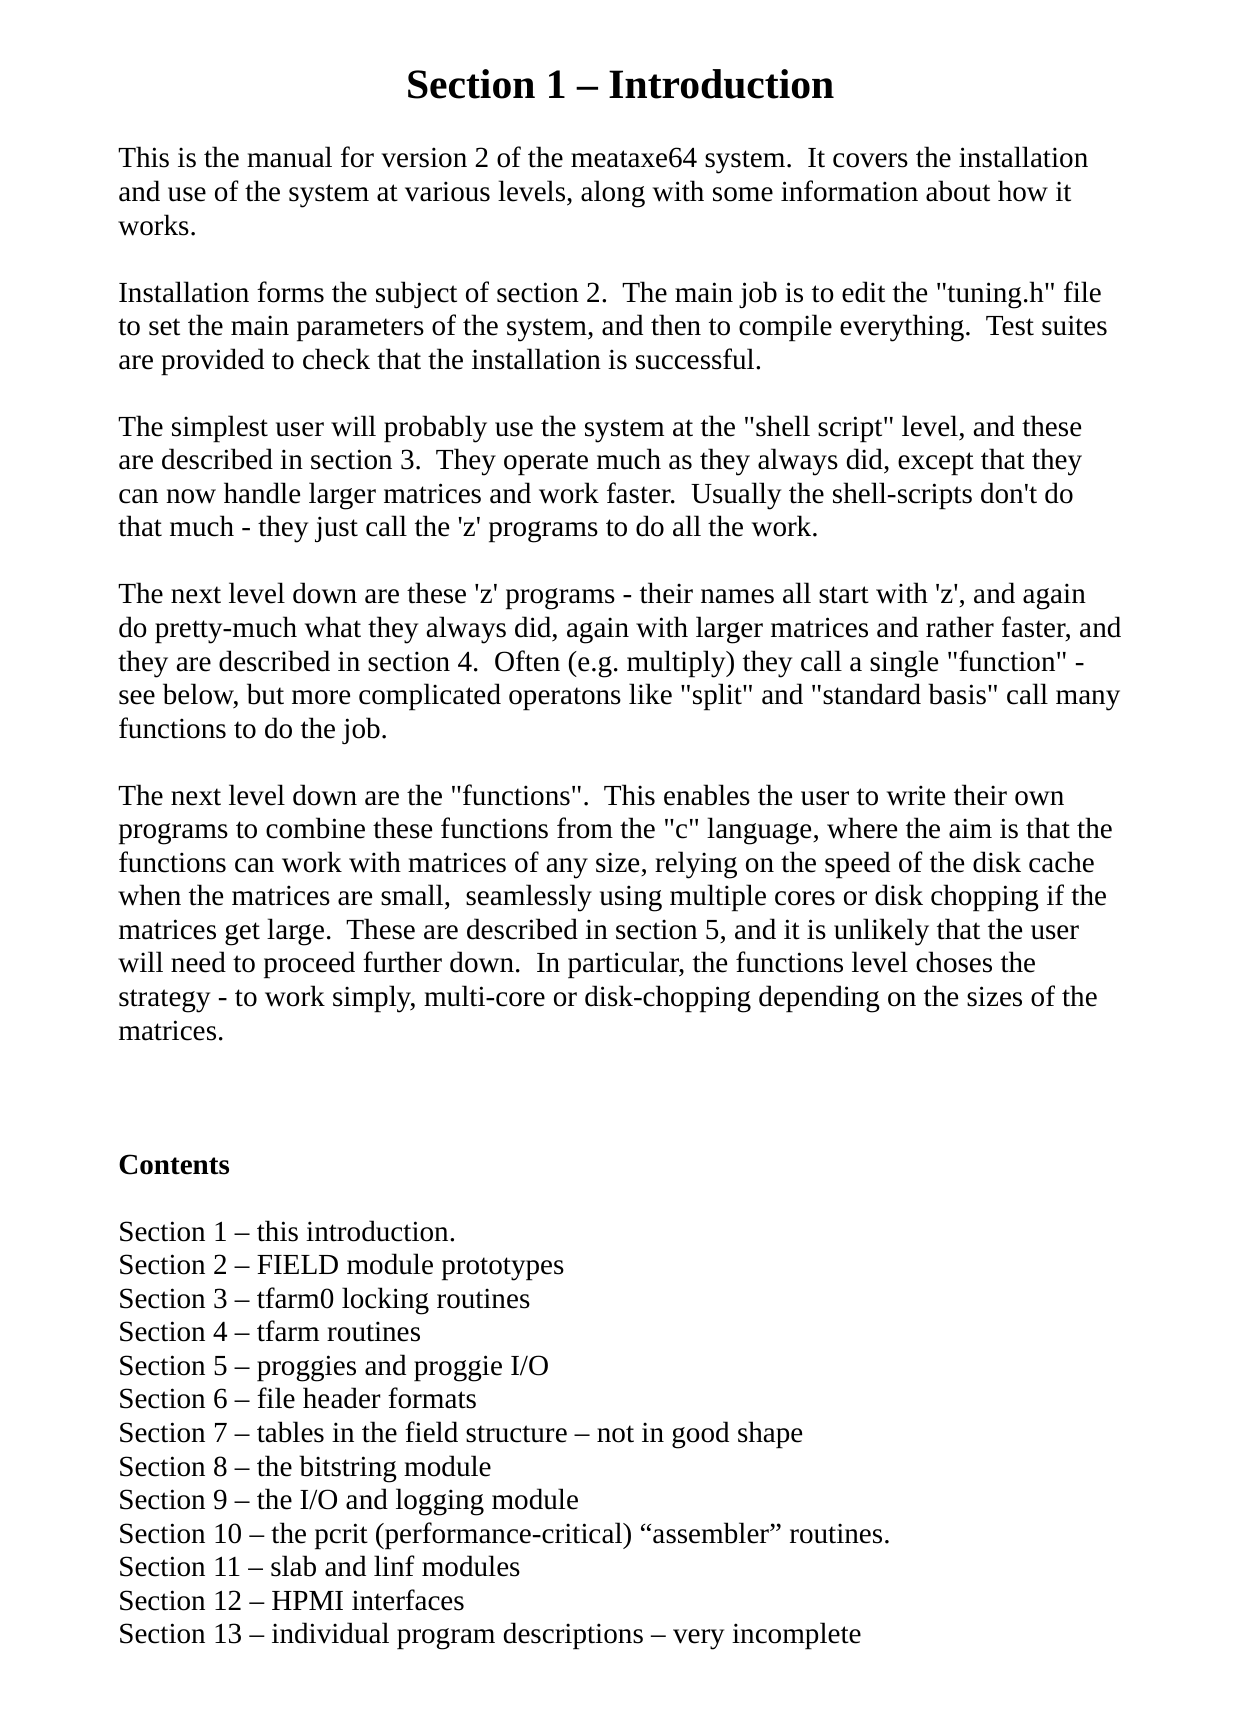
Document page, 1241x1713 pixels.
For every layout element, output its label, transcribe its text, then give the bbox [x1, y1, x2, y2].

text Section 6 – file header formats [118, 1382, 1122, 1415]
text Section 3 – tfarm0 locking routines [118, 1281, 1122, 1314]
text Section 4 – tfarm routines [118, 1314, 1122, 1348]
text Section 5 – proggies and proggie I/O [118, 1348, 1122, 1382]
text Section 11 – slab and linf modules [118, 1549, 1122, 1583]
text Section 13 – individual program descriptions – very incomplete [118, 1616, 1122, 1650]
text Section 2 – FIELD module prototypes [118, 1247, 1122, 1281]
text Section 1 – this introduction. [118, 1214, 1122, 1247]
text Section 12 – HPMI interfaces [118, 1583, 1122, 1616]
text Installation forms the subject of section 2. The main job is to edit the "tuning.h" file to set the main parameters of the system, and then to compile everything. Test suites are provided to check that the installation is successful. [118, 275, 1122, 375]
text The next level down are these 'z' programs - their names all start with 'z', and again do pretty-much what they always did, again with larger matrices and rather faster, and they are described in section 4. Often (e.g. multiply) they call a single "function" - see below, but more complicated operatons like "split" and "standard basis" call many functions to do the job. [118, 577, 1122, 744]
text Contents [118, 1147, 1122, 1180]
text Section 1 – Introduction [118, 59, 1122, 107]
text The next level down are the "functions". This enables the user to write their own programs to combine these functions from the "c" language, where the aim is that the functions can work with matrices of any size, relying on the speed of the disk cache when the matrices are small, seamlessly using multiple cores or disk chopping if the matrices get large. These are described in section 5, and it is unlikely that the user will need to proceed further down. In particular, the functions level choses the strategy - to work simply, multi-core or disk-chopping depending on the sizes of the matrices. [118, 778, 1122, 1046]
text This is the manual for version 2 of the meataxe64 system. It covers the installation and use of the system at various levels, along with some information about how it works. [118, 141, 1122, 241]
text Section 9 – the I/O and logging module [118, 1482, 1122, 1516]
text Section 8 – the bitstring module [118, 1449, 1122, 1482]
text Section 10 – the pcrit (performance-critical) “assembler” routines. [118, 1516, 1122, 1549]
text Section 7 – tables in the field structure – not in good shape [118, 1415, 1122, 1449]
text The simplest user will probably use the system at the "shell script" level, and these are described in section 3. They operate much as they always did, except that they can now handle larger matrices and work faster. Usually the shell-scripts don't do that much - they just call the 'z' programs to do all the work. [118, 409, 1122, 543]
